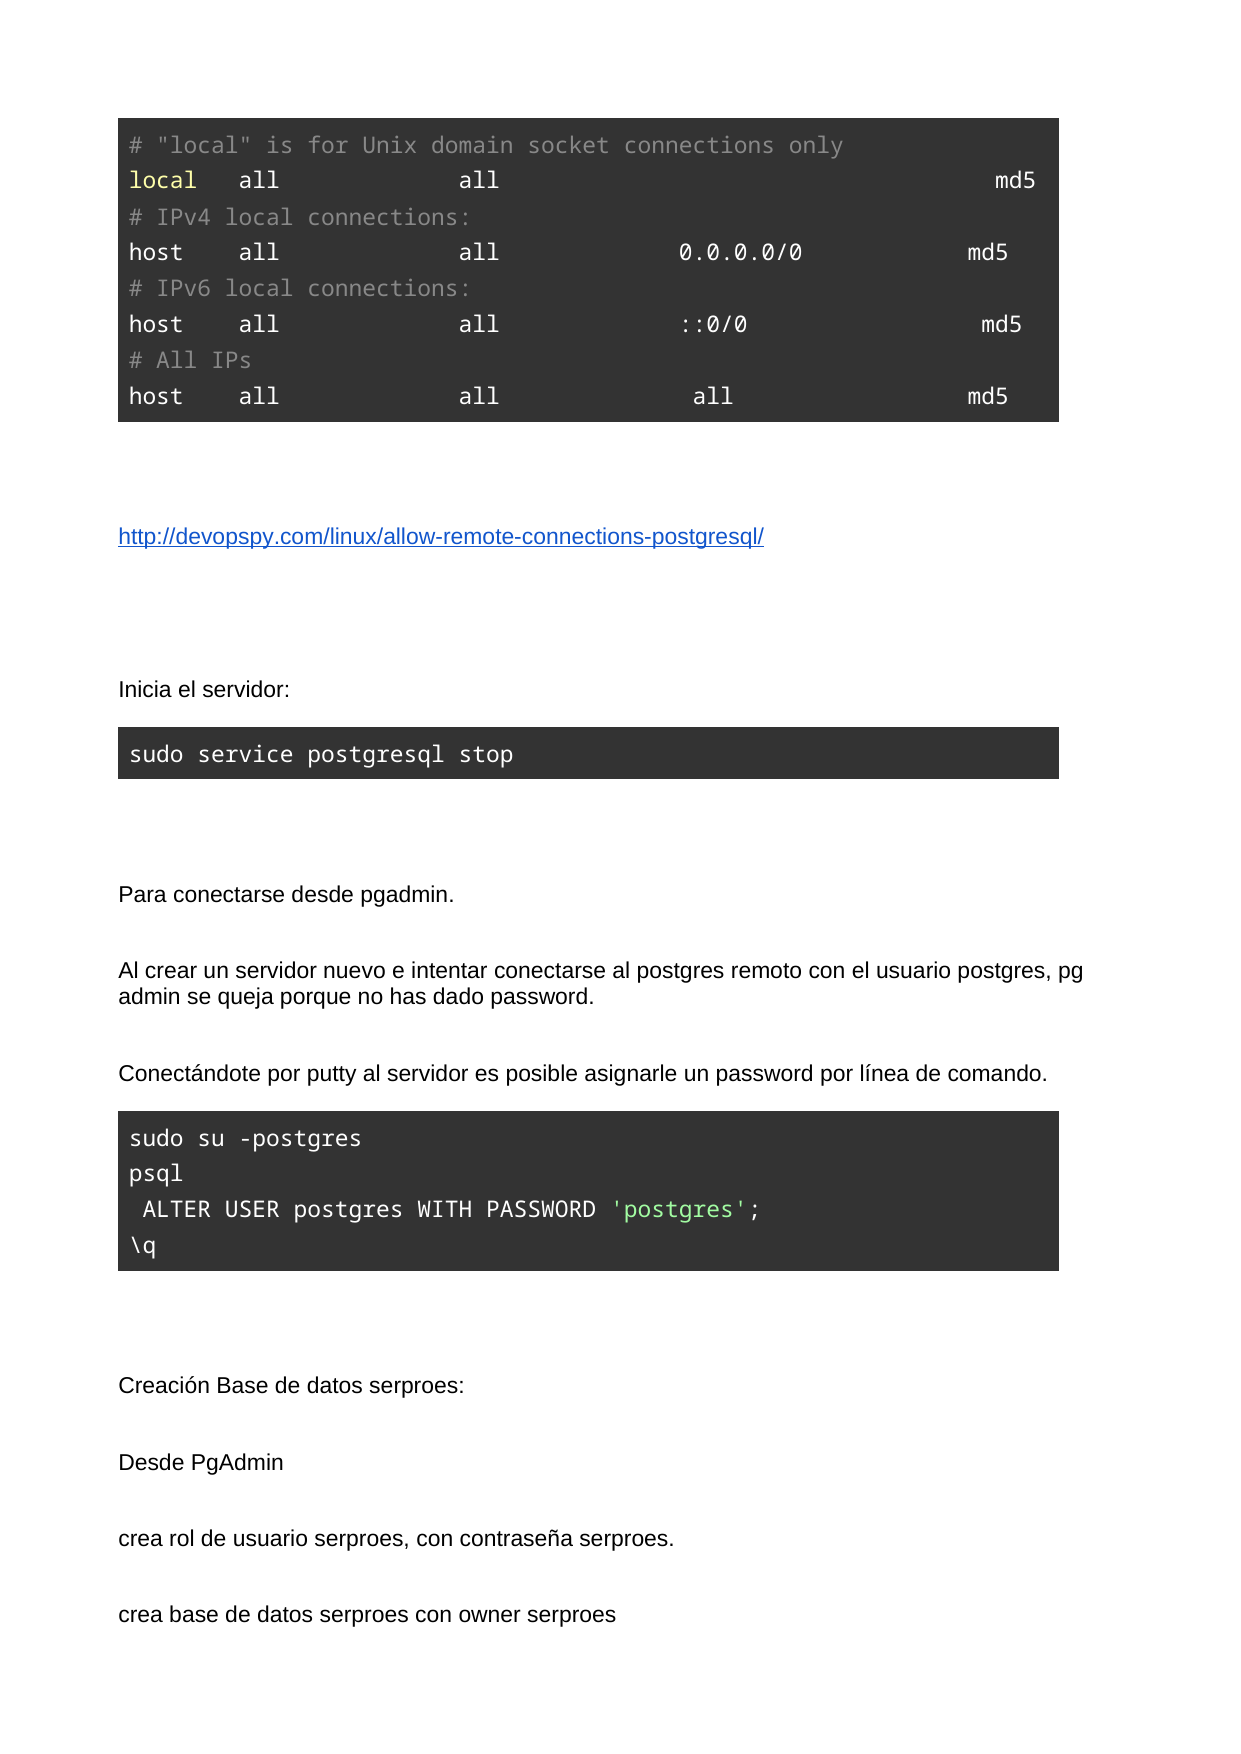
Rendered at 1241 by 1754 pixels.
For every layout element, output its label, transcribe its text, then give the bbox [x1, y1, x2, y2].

text Inicia el servidor: [118, 676, 1122, 702]
text Al crear un servidor nuevo e intentar conectarse al postgres remoto con el usuario postgres, pg admin se queja porque no has dado password. [118, 957, 1122, 1010]
text Desde PgAdmin [118, 1449, 1122, 1475]
text Para conectarse desde pgadmin. [118, 881, 1122, 907]
text Creación Base de datos serproes: [118, 1372, 1122, 1399]
table_header # "local" is for Unix domain socket connections only local all all md5 # IPv4 local connections: host all all 0.0.0.0/0 md5 # IPv6 local connections: host all all ::0/0 md5 # All IPs host all all all md5 [118, 118, 1059, 422]
table_header sudo su -postgres psql ALTER USER postgres WITH PASSWORD 'postgres'; \q [118, 1111, 1059, 1271]
text crea rol de usuario serproes, con contraseña serproes. [118, 1525, 1122, 1551]
table_header sudo service postgresql stop [118, 727, 1059, 779]
text http://devopspy.com/linux/allow-remote-connections-postgresql/ [118, 523, 1122, 549]
text crea base de datos serproes con owner serproes [118, 1601, 1122, 1628]
text Conectándote por putty al servidor es posible asignarle un password por línea de comando. [118, 1060, 1122, 1086]
